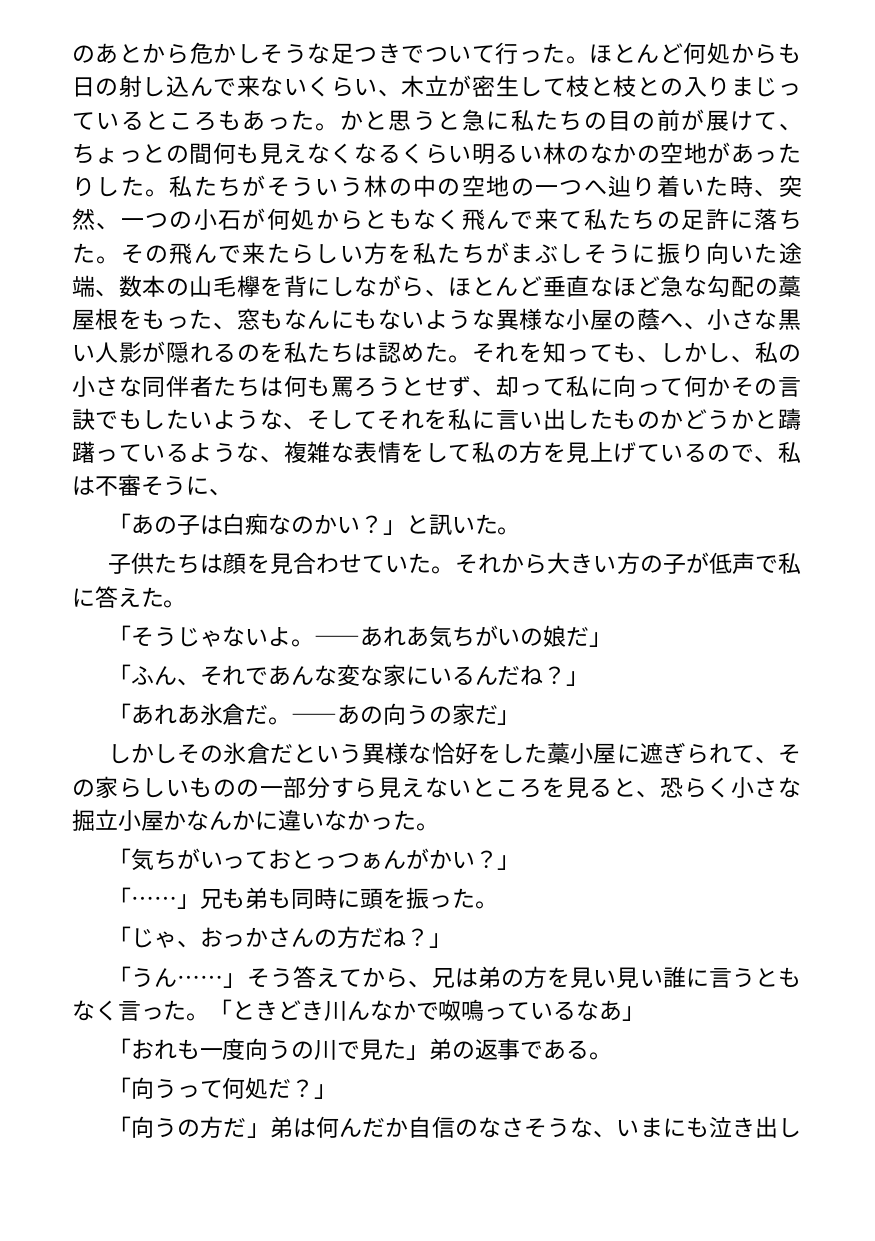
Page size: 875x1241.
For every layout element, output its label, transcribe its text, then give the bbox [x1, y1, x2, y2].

text 「そうじゃないよ。――あれあ気ちがいの娘だ」 [72, 619, 802, 652]
text 「あの子は白痴なのかい？」と訊いた。 [72, 507, 802, 540]
text 「おれも一度向うの川で見た」弟の返事である。 [72, 1032, 802, 1065]
text 子供たちは顔を見合わせていた。それから大きい方の子が低声で私に答えた。 [72, 546, 802, 613]
text 「……」兄も弟も同時に頭を振った。 [72, 881, 802, 914]
text 「ふん、それであんな変な家にいるんだね？」 [72, 658, 802, 691]
text しかしその氷倉だという異様な恰好をした藁小屋に遮ぎられて、その家らしいものの一部分すら見えないところを見ると、恐らく小さな掘立小屋かなんかに違いなかった。 [72, 736, 802, 836]
text のあとから危かしそうな足つきでついて行った。ほとんど何処からも日の射し込んで来ないくらい、木立が密生して枝と枝との入りまじっているところもあった。かと思うと急に私たちの目の前が展けて、ちょっとの間何も見えなくなるくらい明るい林のなかの空地があったりした。私たちがそういう林の中の空地の一つへ辿り着いた時、突然、一つの小石が何処からともなく飛んで来て私たちの足許に落ちた。その飛んで来たらしい方を私たちがまぶしそうに振り向いた途端、数本の山毛欅を背にしながら、ほとんど垂直なほど急な勾配の藁屋根をもった、窓もなんにもないような異様な小屋の蔭へ、小さな黒い人影が隠れるのを私たちは認めた。それを知っても、しかし、私の小さな同伴者たちは何も罵ろうとせず、却って私に向って何かその言訣でもしたいような、そしてそれを私に言い出したものかどうかと躊躇っているような、複雑な表情をして私の方を見上げているので、私は不審そうに、 [72, 36, 802, 501]
text 「じゃ、おっかさんの方だね？」 [72, 920, 802, 953]
text 「あれあ氷倉だ。――あの向うの家だ」 [72, 697, 802, 730]
text 「うん……」そう答えてから、兄は弟の方を見い見い誰に言うともなく言った。「ときどき川んなかで呶鳴っているなあ」 [72, 959, 802, 1026]
text 「向うの方だ」弟は何んだか自信のなさそうな、いまにも泣き出し [72, 1110, 802, 1143]
text 「向うって何処だ？」 [72, 1071, 802, 1104]
text 「気ちがいっておとっつぁんがかい？」 [72, 842, 802, 875]
